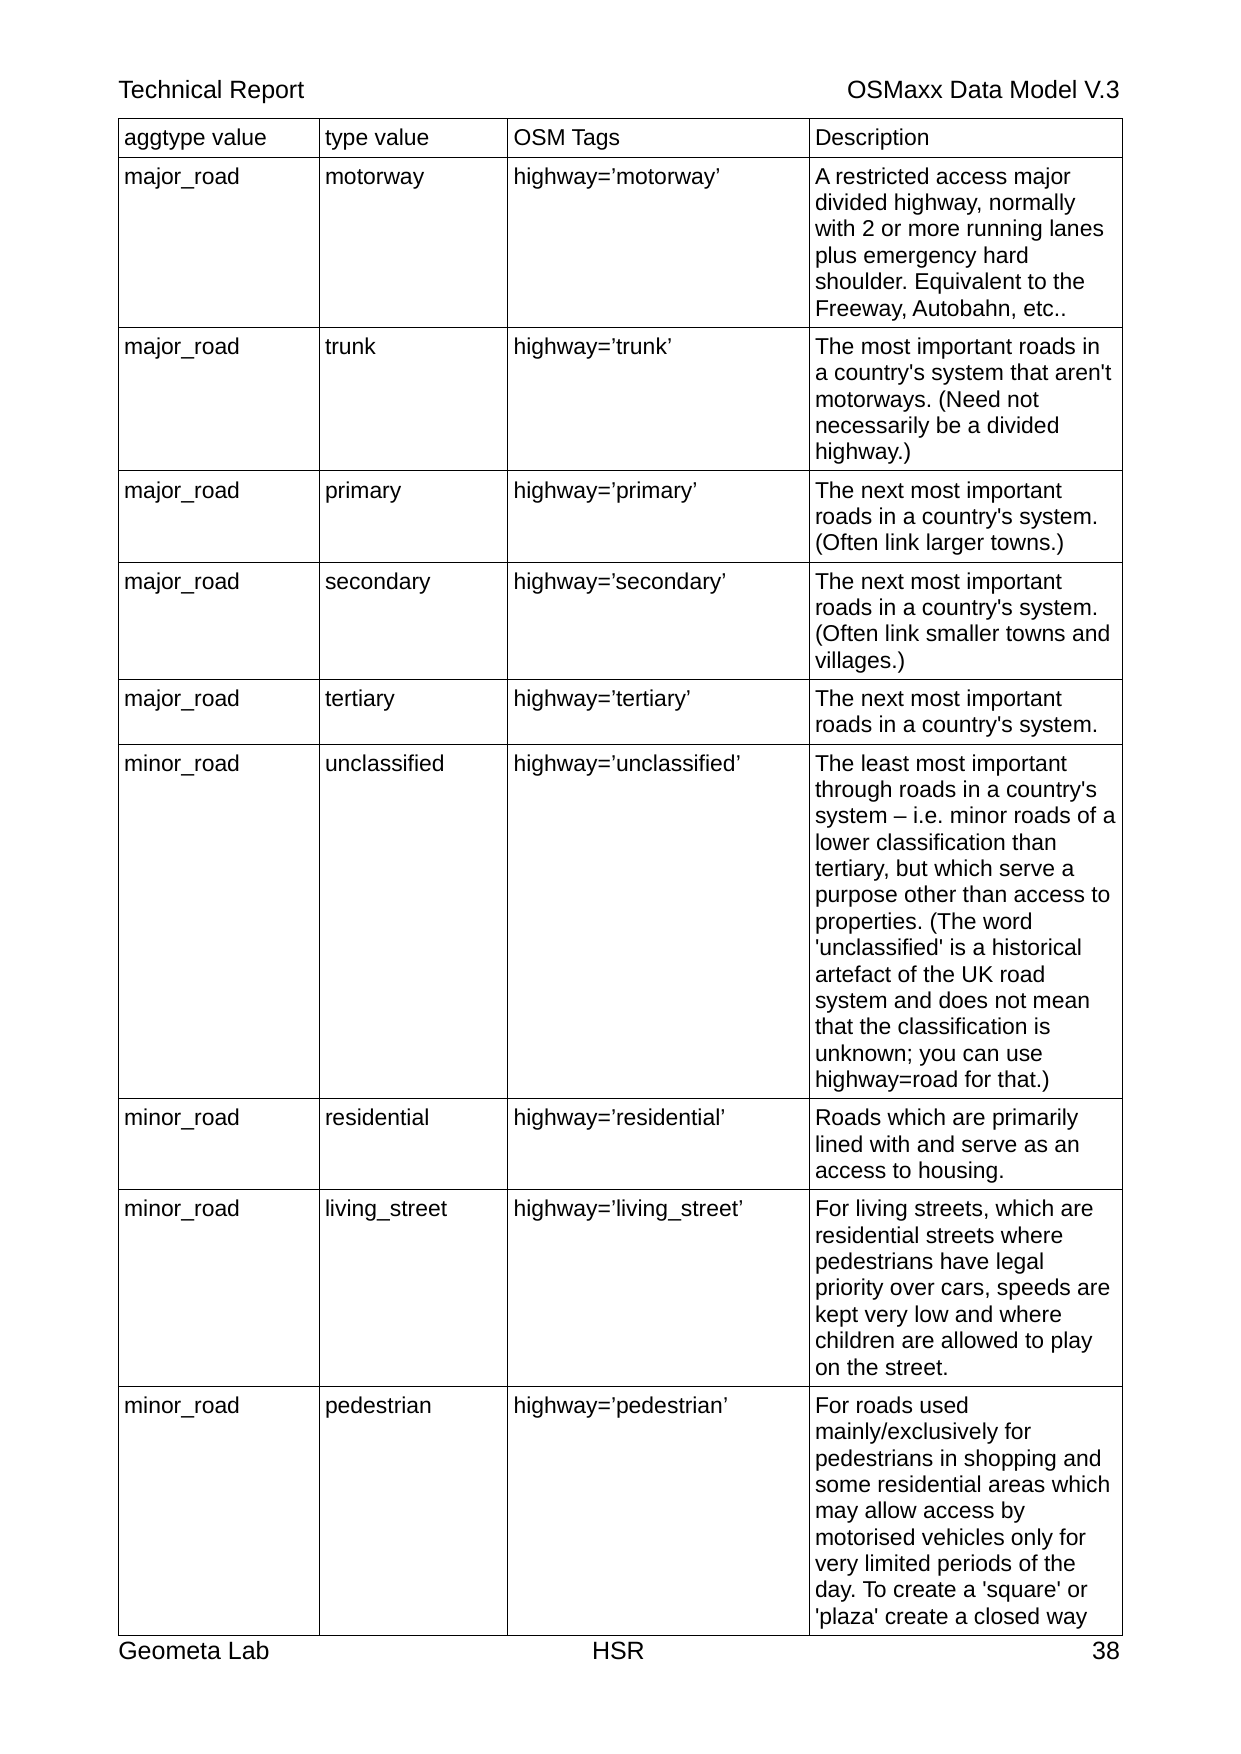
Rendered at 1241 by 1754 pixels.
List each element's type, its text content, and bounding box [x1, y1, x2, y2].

table_cell highway=’primary’ [508, 471, 809, 561]
table_cell secondary [320, 563, 507, 679]
table_cell primary [320, 471, 507, 561]
table_cell highway=’secondary’ [508, 563, 809, 679]
table_cell Description [810, 119, 1122, 156]
table_cell For living streets, which are residential streets where pedestrians have legal priority over cars, speeds are kept very low and where children are allowed to play on the street. [810, 1190, 1122, 1386]
table_cell minor_road [119, 745, 319, 1098]
table_cell highway=’residential’ [508, 1099, 809, 1189]
table_cell minor_road [119, 1099, 319, 1189]
table_cell minor_road [119, 1387, 319, 1635]
table_cell major_road [119, 328, 319, 470]
table_cell For roads used mainly/exclusively for pedestrians in shopping and some residential areas which may allow access by motorised vehicles only for very limited periods of the day. To create a 'square' or 'plaza' create a closed way [810, 1387, 1122, 1635]
table_cell residential [320, 1099, 507, 1189]
table_cell type value [320, 119, 507, 156]
table_cell OSM Tags [508, 119, 809, 156]
table_cell trunk [320, 328, 507, 470]
table_cell The next most important roads in a country's system. (Often link larger towns.) [810, 471, 1122, 561]
table_cell motorway [320, 158, 507, 327]
table_cell The least most important through roads in a country's system – i.e. minor roads of a lower classification than tertiary, but which serve a purpose other than access to properties. (The word 'unclassified' is a historical artefact of the UK road system and does not mean that the classification is unknown; you can use highway=road for that.) [810, 745, 1122, 1098]
table_cell living_street [320, 1190, 507, 1386]
table_cell highway=’unclassified’ [508, 745, 809, 1098]
table_cell unclassified [320, 745, 507, 1098]
table_cell pedestrian [320, 1387, 507, 1635]
table_cell major_road [119, 471, 319, 561]
table_cell highway=’motorway’ [508, 158, 809, 327]
table_cell major_road [119, 158, 319, 327]
table_cell aggtype value [119, 119, 319, 156]
table_cell tertiary [320, 680, 507, 743]
table_cell The most important roads in a country's system that aren't motorways. (Need not necessarily be a divided highway.) [810, 328, 1122, 470]
table_cell minor_road [119, 1190, 319, 1386]
table_cell major_road [119, 563, 319, 679]
table_cell highway=’trunk’ [508, 328, 809, 470]
table_cell highway=’tertiary’ [508, 680, 809, 743]
table_cell Roads which are primarily lined with and serve as an access to housing. [810, 1099, 1122, 1189]
table_cell The next most important roads in a country's system. (Often link smaller towns and villages.) [810, 563, 1122, 679]
table_cell highway=’pedestrian’ [508, 1387, 809, 1635]
table_cell The next most important roads in a country's system. [810, 680, 1122, 743]
table_cell A restricted access major divided highway, normally with 2 or more running lanes plus emergency hard shoulder. Equivalent to the Freeway, Autobahn, etc.. [810, 158, 1122, 327]
table_cell major_road [119, 680, 319, 743]
table_cell highway=’living_street’ [508, 1190, 809, 1386]
